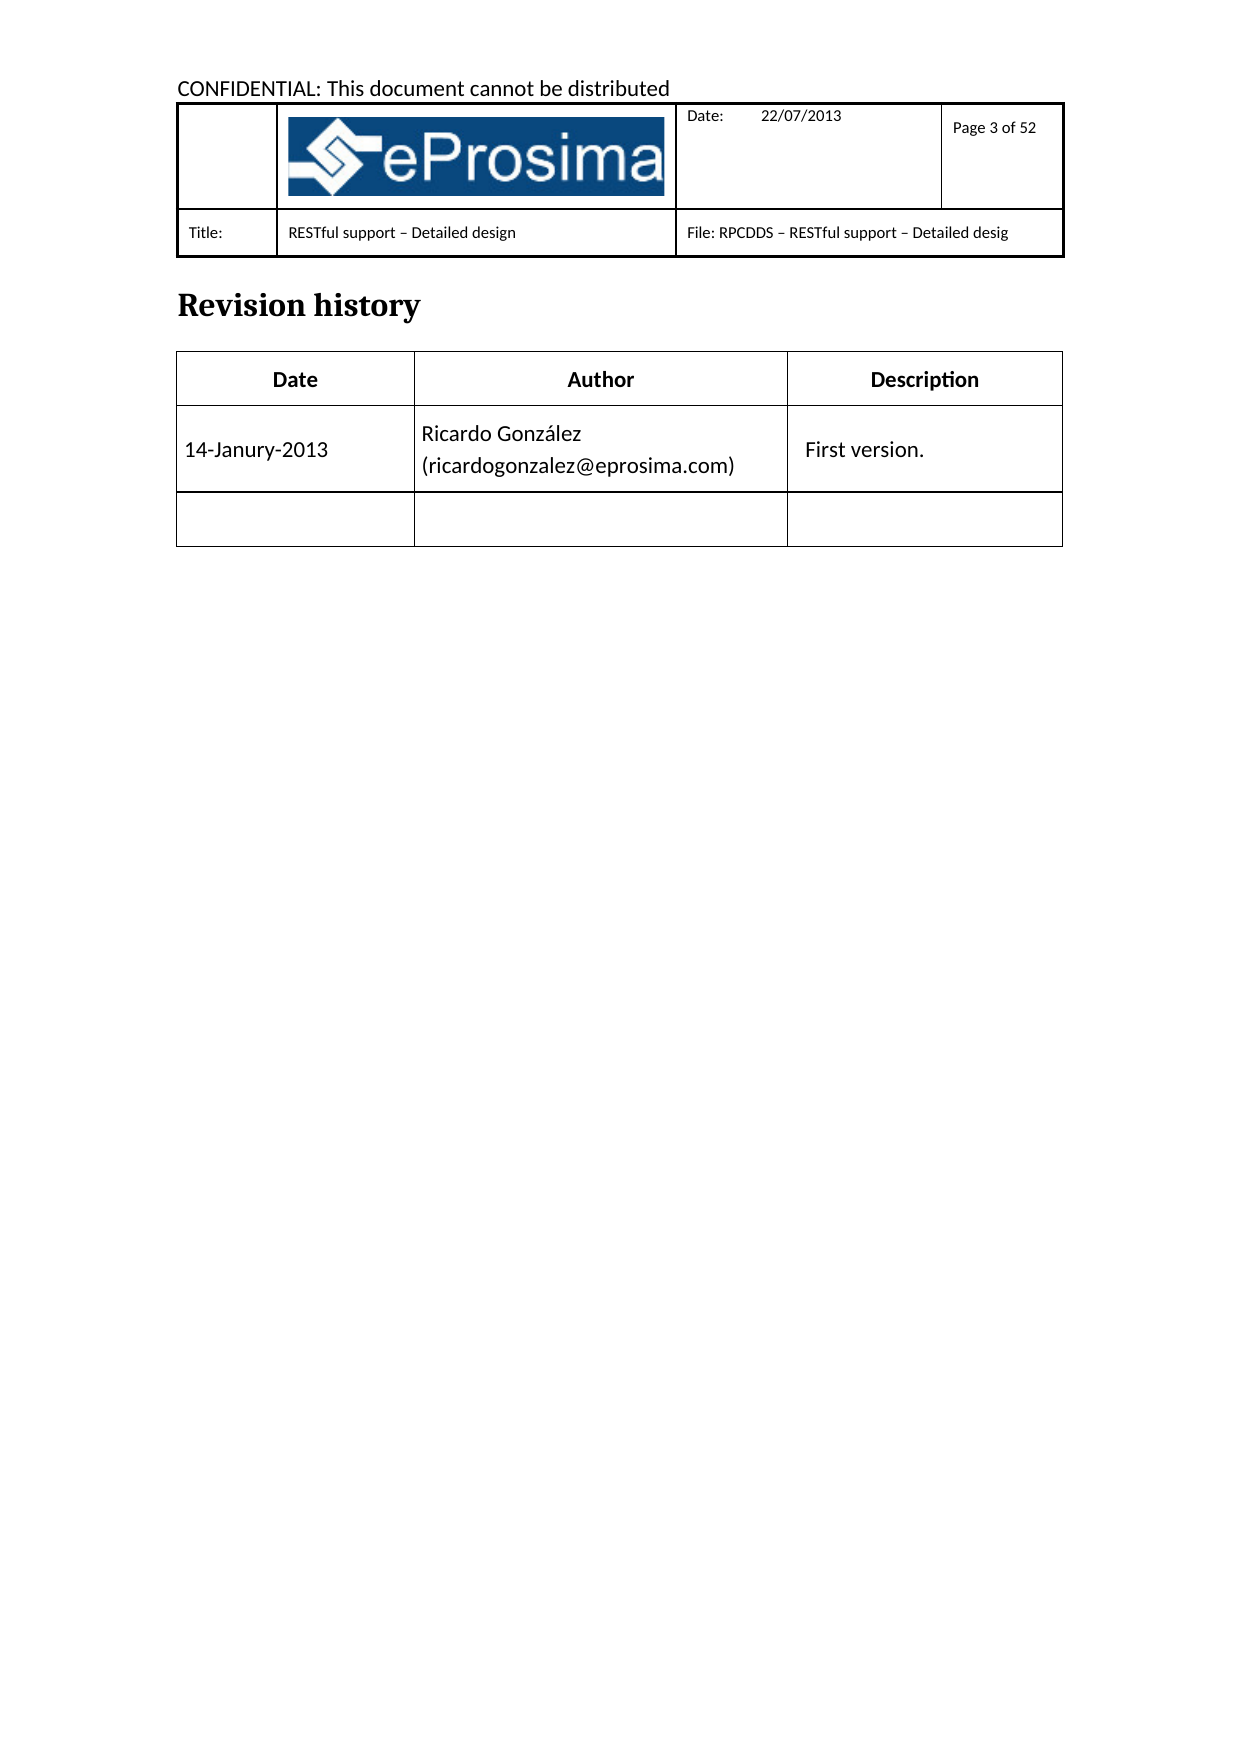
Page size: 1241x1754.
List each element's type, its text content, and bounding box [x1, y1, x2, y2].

table_cell [788, 493, 1062, 546]
table_cell 14-Janury-2013 [177, 406, 414, 491]
picture [288, 117, 665, 196]
table_cell Ricardo González (ricardogonzalez@eprosima.com) [415, 406, 787, 491]
table_header Date [177, 352, 414, 405]
table_cell First version. [788, 406, 1062, 491]
table_cell [177, 493, 414, 546]
table_cell [415, 493, 787, 546]
table_header Description [788, 352, 1062, 405]
subtitle Revision history [177, 286, 1063, 324]
table_header Author [415, 352, 787, 405]
